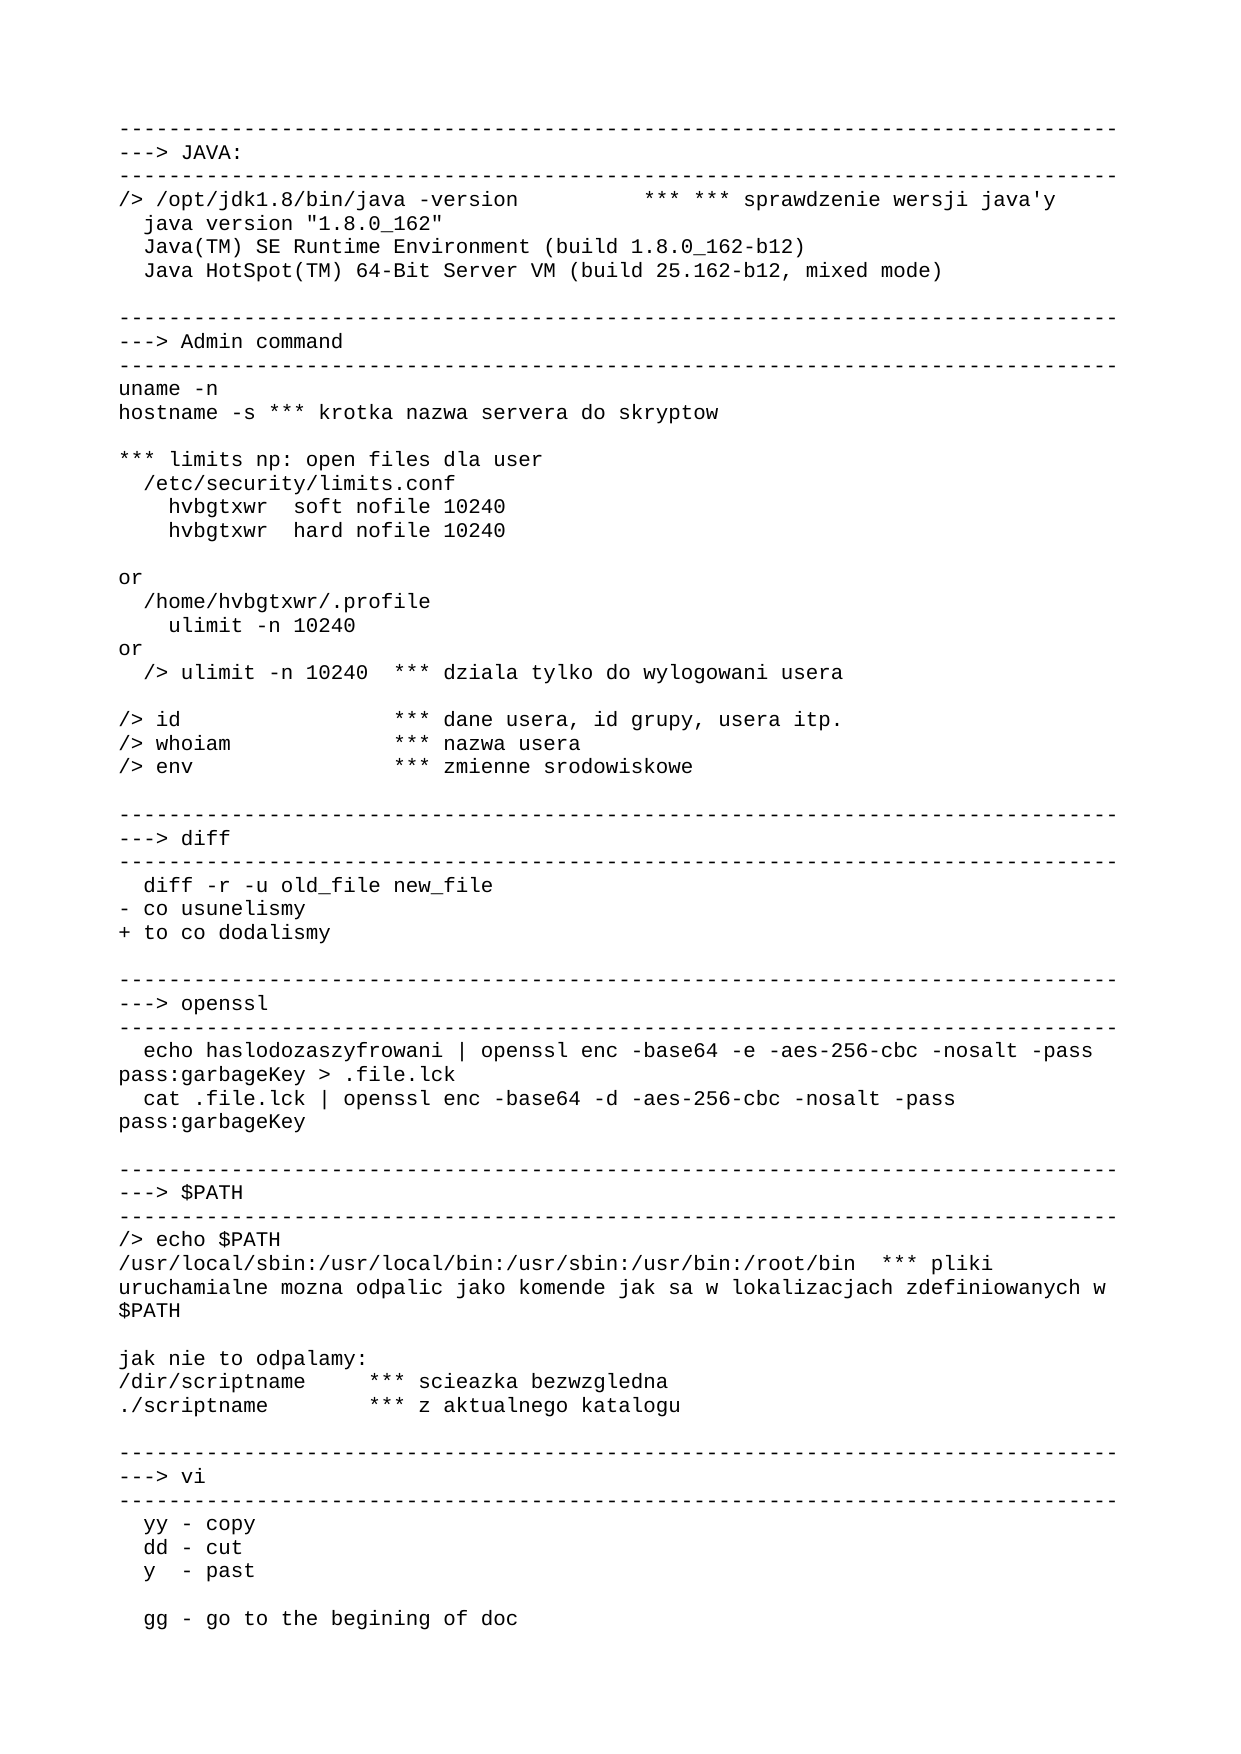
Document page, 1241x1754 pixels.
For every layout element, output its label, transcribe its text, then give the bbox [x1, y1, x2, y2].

text - co usunelismy [118, 898, 1122, 922]
text Java HotSpot(TM) 64-Bit Server VM (build 25.162-b12, mixed mode) [118, 260, 1122, 284]
text -------------------------------------------------------------------------------- [118, 1158, 1122, 1182]
text ulimit -n 10240 [118, 615, 1122, 638]
text ---> Admin command [118, 331, 1122, 354]
text ---> JAVA: [118, 142, 1122, 165]
text uname -n [118, 378, 1122, 402]
text -------------------------------------------------------------------------------- [118, 354, 1122, 378]
text /> id *** dane usera, id grupy, usera itp. [118, 709, 1122, 733]
text /> echo $PATH [118, 1229, 1122, 1253]
text or [118, 567, 1122, 591]
text /etc/security/limits.conf [118, 473, 1122, 496]
text /dir/scriptname *** scieazka bezwzgledna [118, 1371, 1122, 1395]
text yy - copy [118, 1513, 1122, 1537]
text /usr/local/sbin:/usr/local/bin:/usr/sbin:/usr/bin:/root/bin *** pliki uruchamialne mozna odpalic jako komende jak sa w lokalizacjach zdefiniowanych w $PATH [118, 1253, 1122, 1324]
text or [118, 638, 1122, 662]
text /> ulimit -n 10240 *** dziala tylko do wylogowani usera [118, 662, 1122, 686]
text -------------------------------------------------------------------------------- [118, 969, 1122, 993]
text /> whoiam *** nazwa usera [118, 733, 1122, 757]
text -------------------------------------------------------------------------------- [118, 118, 1122, 142]
text diff -r -u old_file new_file [118, 875, 1122, 898]
text -------------------------------------------------------------------------------- [118, 1442, 1122, 1466]
text -------------------------------------------------------------------------------- [118, 1489, 1122, 1513]
text y - past [118, 1561, 1122, 1584]
text jak nie to odpalamy: [118, 1348, 1122, 1371]
text -------------------------------------------------------------------------------- [118, 1206, 1122, 1229]
text ---> openssl [118, 993, 1122, 1017]
text /home/hvbgtxwr/.profile [118, 591, 1122, 615]
text java version "1.8.0_162" [118, 213, 1122, 236]
text ---> $PATH [118, 1182, 1122, 1206]
text dd - cut [118, 1537, 1122, 1561]
text *** limits np: open files dla user [118, 449, 1122, 473]
text echo haslodozaszyfrowani | openssl enc -base64 -e -aes-256-cbc -nosalt -pass pass:garbageKey > .file.lck [118, 1040, 1122, 1088]
text cat .file.lck | openssl enc -base64 -d -aes-256-cbc -nosalt -pass pass:garbageKey [118, 1088, 1122, 1135]
text -------------------------------------------------------------------------------- [118, 804, 1122, 827]
text Java(TM) SE Runtime Environment (build 1.8.0_162-b12) [118, 236, 1122, 260]
text -------------------------------------------------------------------------------- [118, 165, 1122, 189]
text -------------------------------------------------------------------------------- [118, 851, 1122, 875]
text ---> vi [118, 1466, 1122, 1489]
text hvbgtxwr soft nofile 10240 [118, 496, 1122, 520]
text hostname -s *** krotka nazwa servera do skryptow [118, 402, 1122, 426]
text -------------------------------------------------------------------------------- [118, 307, 1122, 331]
text + to co dodalismy [118, 922, 1122, 946]
text /> env *** zmienne srodowiskowe [118, 757, 1122, 780]
text ---> diff [118, 827, 1122, 851]
text gg - go to the begining of doc [118, 1608, 1122, 1631]
text -------------------------------------------------------------------------------- [118, 1017, 1122, 1040]
text /> /opt/jdk1.8/bin/java -version *** *** sprawdzenie wersji java'y [118, 189, 1122, 213]
text ./scriptname *** z aktualnego katalogu [118, 1395, 1122, 1419]
text hvbgtxwr hard nofile 10240 [118, 520, 1122, 544]
